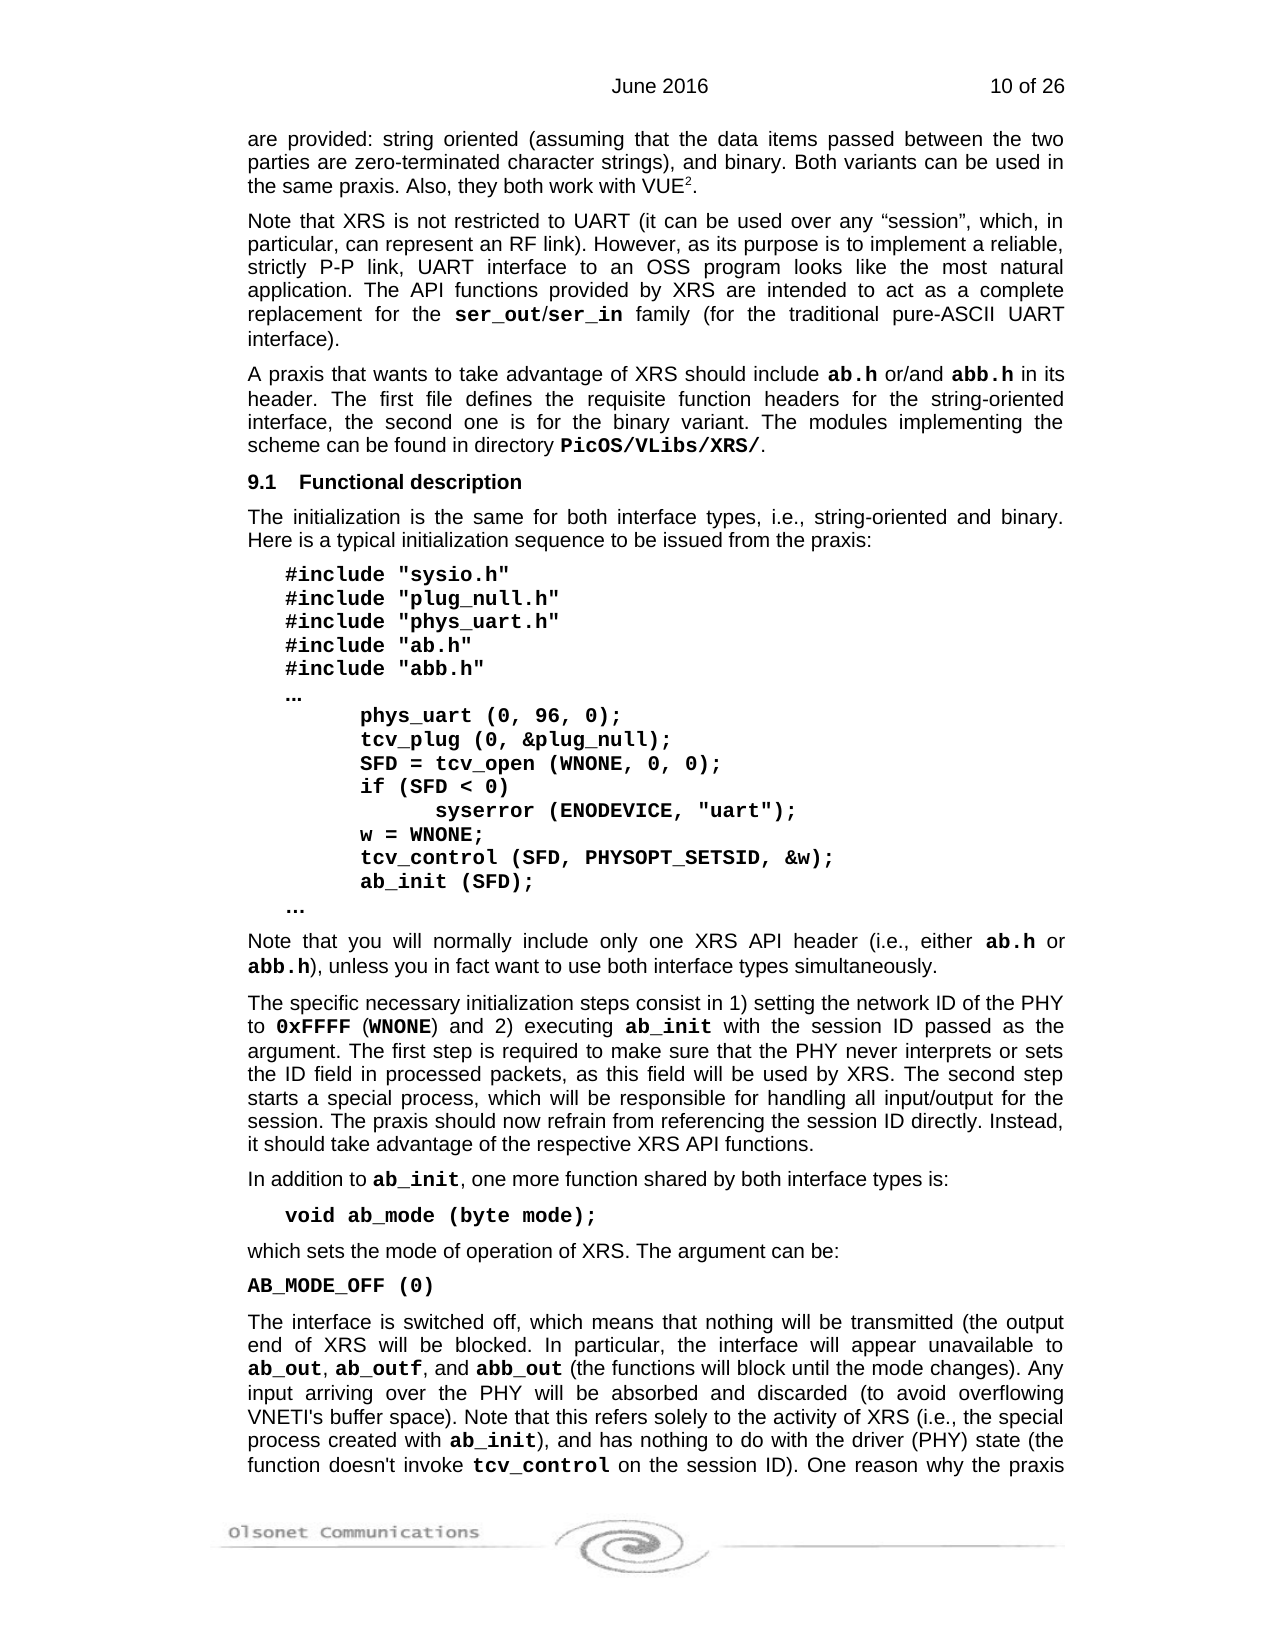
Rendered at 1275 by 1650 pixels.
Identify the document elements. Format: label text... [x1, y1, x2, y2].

text syserror (ENODEVICE, "uart"); [285, 800, 1065, 823]
text The specific necessary initialization steps consist in 1) setting the network ID of the PHY to 0xFFFF (WNONE) and 2) executing ab_init with the session ID passed as the argument. The first step is required to make sure that the PHY never interprets or sets the ID field in processed packets, as this field will be used by XRS. The second step starts a special process, which will be responsible for handling all input/output for the session. The praxis should now refrain from referencing the session ID directly. Instead, it should take advantage of the respective XRS API functions. [247, 991, 1065, 1156]
text In addition to ab_init, one more function shared by both interface types is: [247, 1168, 1065, 1193]
text #include "plug_null.h" [285, 587, 1065, 611]
text … [285, 894, 1065, 918]
text #include "phys_uart.h" [285, 611, 1065, 635]
text AB_MODE_OFF (0) [247, 1275, 1065, 1299]
text A praxis that wants to take advantage of XRS should include ab.h or/and abb.h in its header. The first file defines the requisite function headers for the string-oriented interface, the second one is for the binary variant. The modules implementing the scheme can be found in directory PicOS/VLibs/XRS/. [247, 362, 1065, 459]
text Note that you will normally include only one XRS API header (i.e., either ab.h or abb.h), unless you in fact want to use both interface types simultaneously. [247, 929, 1065, 980]
text The initialization is the same for both interface types, i.e., string-oriented and binary. Here is a typical initialization sequence to be issued from the praxis: [247, 506, 1065, 552]
text ab_init (SFD); [285, 871, 1065, 894]
text The interface is switched off, which means that nothing will be transmitted (the output end of XRS will be blocked. In particular, the interface will appear unavailable to ab_out, ab_outf, and abb_out (the functions will block until the mode changes). Any input arriving over the PHY will be absorbed and discarded (to avoid overflowing VNETI's buffer space). Note that this refers solely to the activity of XRS (i.e., the special process created with ab_init), and has nothing to do with the driver (PHY) state (the function doesn't invoke tcv_control on the session ID). One reason why the praxis [247, 1310, 1065, 1479]
text void ab_mode (byte mode); [285, 1204, 1065, 1228]
text #include "abb.h" [285, 658, 1065, 682]
text SFD = tcv_open (WNONE, 0, 0); [285, 753, 1065, 776]
text if (SFD < 0) [285, 776, 1065, 800]
text phys_uart (0, 96, 0); [285, 705, 1065, 729]
text which sets the mode of operation of XRS. The argument can be: [247, 1240, 1065, 1263]
text Note that XRS is not restricted to UART (it can be used over any “session”, which, in particular, can represent an RF link). However, as its purpose is to implement a reliable, strictly P-P link, UART interface to an OSS program looks like the most natural application. The API functions provided by XRS are intended to act as a complete replacement for the ser_out/ser_in family (for the traditional pure-ASCII UART interface). [247, 209, 1065, 350]
picture [210, 1504, 1065, 1596]
subtitle Functional description [247, 471, 1065, 494]
text ... [285, 682, 1065, 705]
text #include "sysio.h" [285, 564, 1065, 587]
text tcv_control (SFD, PHYSOPT_SETSID, &w); [285, 847, 1065, 871]
text #include "ab.h" [285, 635, 1065, 658]
text tcv_plug (0, &plug_null); [285, 729, 1065, 753]
text w = WNONE; [285, 823, 1065, 847]
text are provided: string oriented (assuming that the data items passed between the two parties are zero-terminated character strings), and binary. Both variants can be used in the same praxis. Also, they both work with VUE2. [247, 128, 1065, 197]
